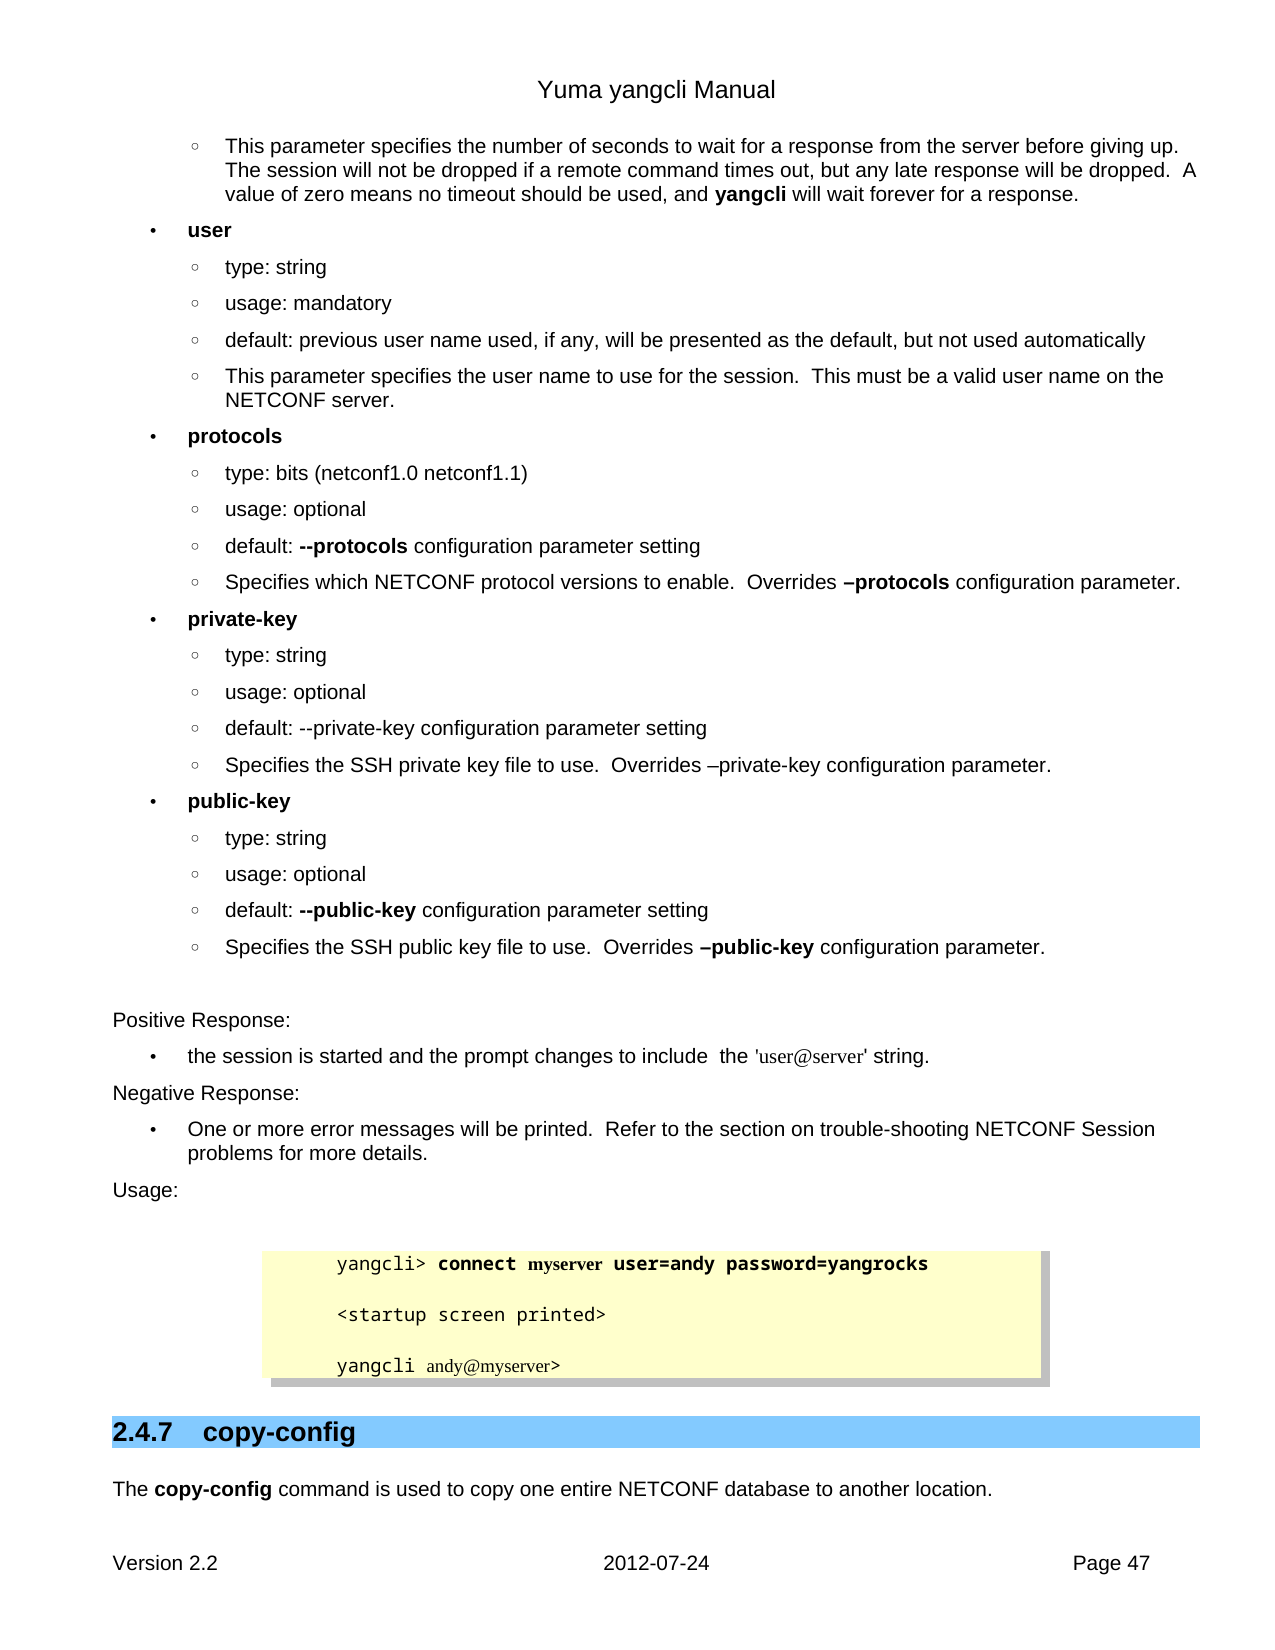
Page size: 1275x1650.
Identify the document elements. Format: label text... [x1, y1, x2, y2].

list One or more error messages will be printed. Refer to the section on trouble-shooting NETCONF Session problems for more details. [150, 1117, 1200, 1165]
list type: string [187, 825, 1200, 849]
list This parameter specifies the user name to use for the session. This must be a valid user name on the NETCONF server. [187, 364, 1200, 412]
text Usage: [112, 1178, 1200, 1202]
list user [150, 218, 1200, 242]
text The copy-config command is used to copy one entire NETCONF database to another location. [112, 1477, 1200, 1501]
list Specifies which NETCONF protocol versions to enable. Overrides –protocols configuration parameter. [187, 570, 1200, 594]
subtitle copy-config [112, 1416, 1200, 1448]
list type: string [187, 254, 1200, 278]
list Specifies the SSH public key file to use. Overrides –public-key configuration parameter. [187, 935, 1200, 959]
text <startup screen printed> [262, 1302, 1041, 1327]
text yangcli andy@myserver> [262, 1353, 1041, 1378]
list default: previous user name used, if any, will be presented as the default, but not used automatically [187, 327, 1200, 351]
text Positive Response: [112, 1008, 1200, 1032]
list private-key [150, 607, 1200, 631]
list public-key [150, 789, 1200, 813]
text yangcli> connect myserver user=andy password=yangrocks [262, 1251, 1041, 1276]
list protocols [150, 424, 1200, 448]
list Specifies the SSH private key file to use. Overrides –private-key configuration parameter. [187, 752, 1200, 776]
list usage: optional [187, 497, 1200, 521]
list the session is started and the prompt changes to include the 'user@server' string. [150, 1044, 1200, 1068]
list type: string [187, 643, 1200, 667]
list usage: optional [187, 679, 1200, 703]
list usage: optional [187, 862, 1200, 886]
list default: --protocols configuration parameter setting [187, 534, 1200, 558]
list This parameter specifies the number of seconds to wait for a response from the server before giving up. The session will not be dropped if a remote command times out, but any late response will be dropped. A value of zero means no timeout should be used, and yangcli will wait forever for a response. [187, 134, 1200, 206]
list type: bits (netconf1.0 netconf1.1) [187, 461, 1200, 485]
list default: --public-key configuration parameter setting [187, 898, 1200, 922]
text Negative Response: [112, 1081, 1200, 1105]
list usage: mandatory [187, 291, 1200, 315]
list default: --private-key configuration parameter setting [187, 716, 1200, 740]
